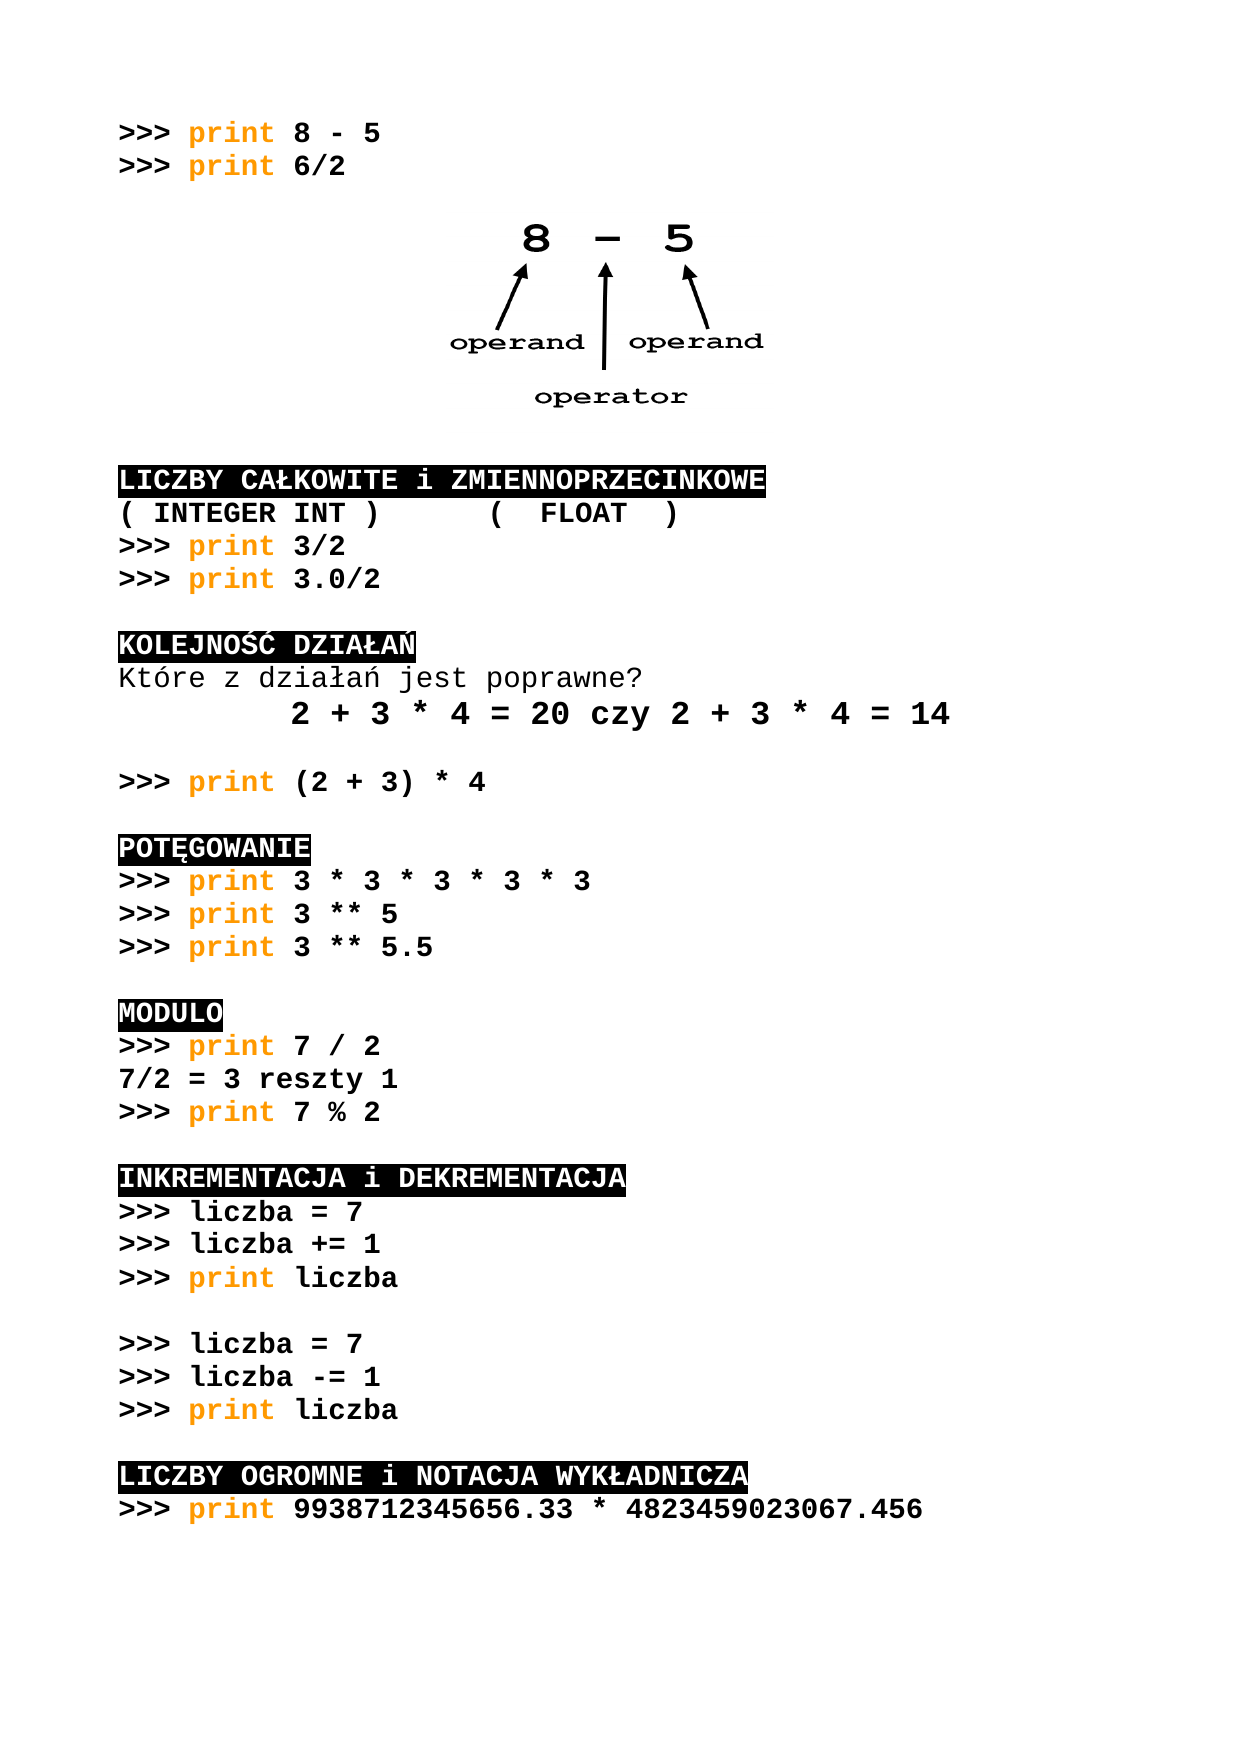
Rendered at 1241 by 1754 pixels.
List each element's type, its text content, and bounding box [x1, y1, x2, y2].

text >>> print (2 + 3) * 4 [118, 767, 1122, 800]
text >>> print liczba [118, 1395, 1122, 1428]
text >>> print liczba [118, 1263, 1122, 1296]
text 2 + 3 * 4 = 20 czy 2 + 3 * 4 = 14 [118, 697, 1122, 734]
text >>> print 3.0/2 [118, 564, 1122, 597]
text >>> print 3 ** 5 [118, 899, 1122, 932]
text >>> liczba -= 1 [118, 1362, 1122, 1395]
text POTĘGOWANIE [118, 833, 1122, 866]
text >>> print 6/2 [118, 151, 1122, 184]
text KOLEJNOŚĆ DZIAŁAŃ [118, 631, 1122, 663]
text 7/2 = 3 reszty 1 [118, 1064, 1122, 1098]
text INKREMENTACJA i DEKREMENTACJA [118, 1164, 1122, 1197]
text >>> print 7 / 2 [118, 1032, 1122, 1064]
text LICZBY OGROMNE i NOTACJA WYKŁADNICZA [118, 1461, 1122, 1494]
text >>> print 8 - 5 [118, 118, 1122, 151]
text >>> print 3 * 3 * 3 * 3 * 3 [118, 866, 1122, 899]
text >>> liczba += 1 [118, 1230, 1122, 1263]
text >>> print 3 ** 5.5 [118, 932, 1122, 966]
text >>> print 3/2 [118, 531, 1122, 564]
text LICZBY CAŁKOWITE i ZMIENNOPRZECINKOWE ( INTEGER INT ) ( FLOAT ) [118, 465, 1122, 531]
text MODULO [118, 998, 1122, 1032]
picture [445, 188, 775, 433]
text >>> liczba = 7 [118, 1197, 1122, 1230]
text >>> liczba = 7 [118, 1329, 1122, 1362]
text Które z działań jest poprawne? [118, 663, 1122, 697]
text >>> print 9938712345656.33 * 4823459023067.456 [118, 1494, 1122, 1527]
text >>> print 7 % 2 [118, 1098, 1122, 1131]
